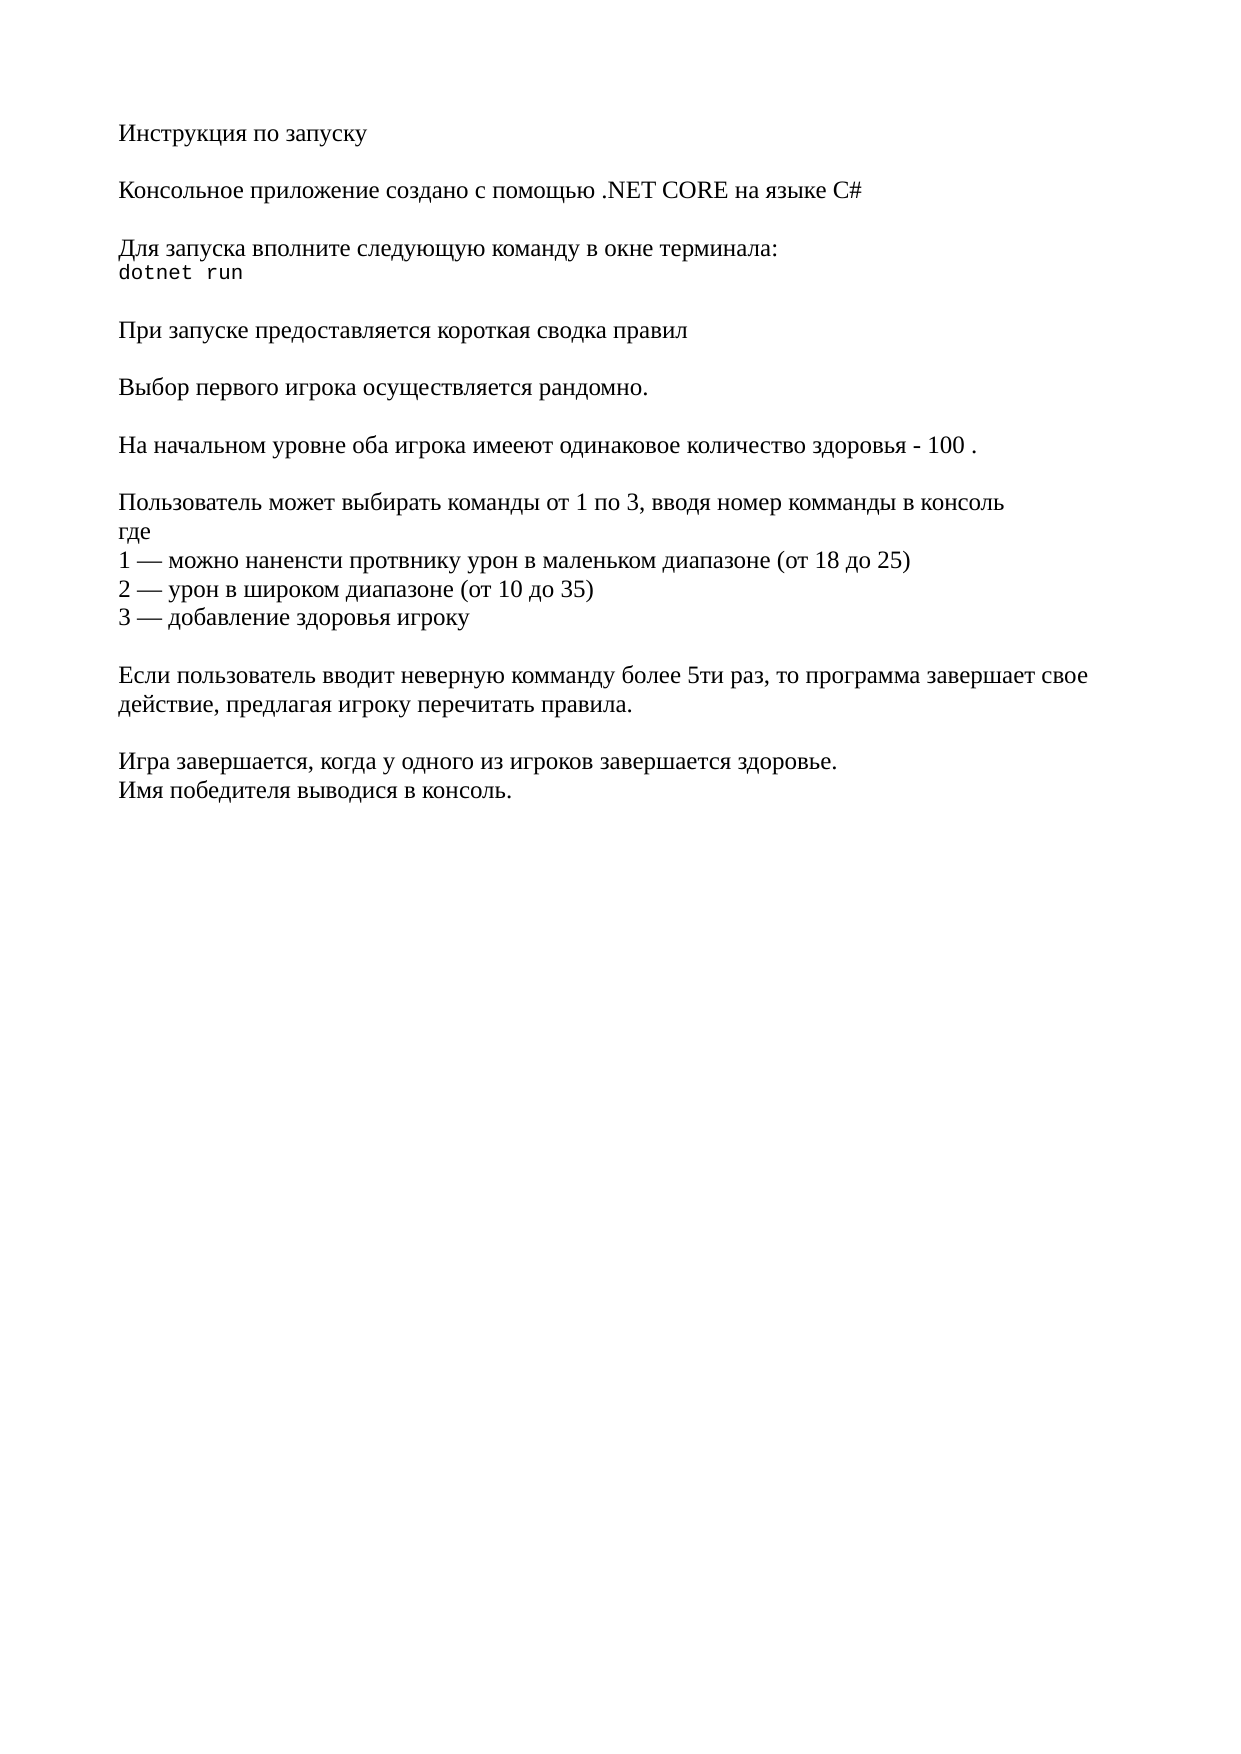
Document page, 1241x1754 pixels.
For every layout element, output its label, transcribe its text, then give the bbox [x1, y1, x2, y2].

text Инструкция по запуску [118, 118, 1122, 147]
text Если пользователь вводит неверную комманду более 5ти раз, то программа завершает свое действие, предлагая игроку перечитать правила. [118, 660, 1122, 717]
text На начальном уровне оба игрока имееют одинаковое количество здоровья - 100 . [118, 430, 1122, 459]
text 2 — урон в широком диапазоне (от 10 до 35) [118, 574, 1122, 602]
text 3 — добавление здоровья игроку [118, 602, 1122, 631]
text dotnet run [118, 262, 1122, 286]
text Игра завершается, когда у одного из игроков завершается здоровье. [118, 746, 1122, 775]
text Для запуска вполните следующую команду в окне терминала: [118, 233, 1122, 262]
text Выбор первого игрока осуществляется рандомно. [118, 372, 1122, 401]
text 1 — можно наненсти протвнику урон в маленьком диапазоне (от 18 до 25) [118, 545, 1122, 574]
text Консольное приложение создано с помощью .NET CORE на языке С# [118, 176, 1122, 204]
text При запуске предоставляется короткая сводка правил [118, 315, 1122, 344]
text где [118, 516, 1122, 545]
text Имя победителя выводися в консоль. [118, 775, 1122, 804]
text Пользователь может выбирать команды от 1 по 3, вводя номер комманды в консоль [118, 487, 1122, 516]
